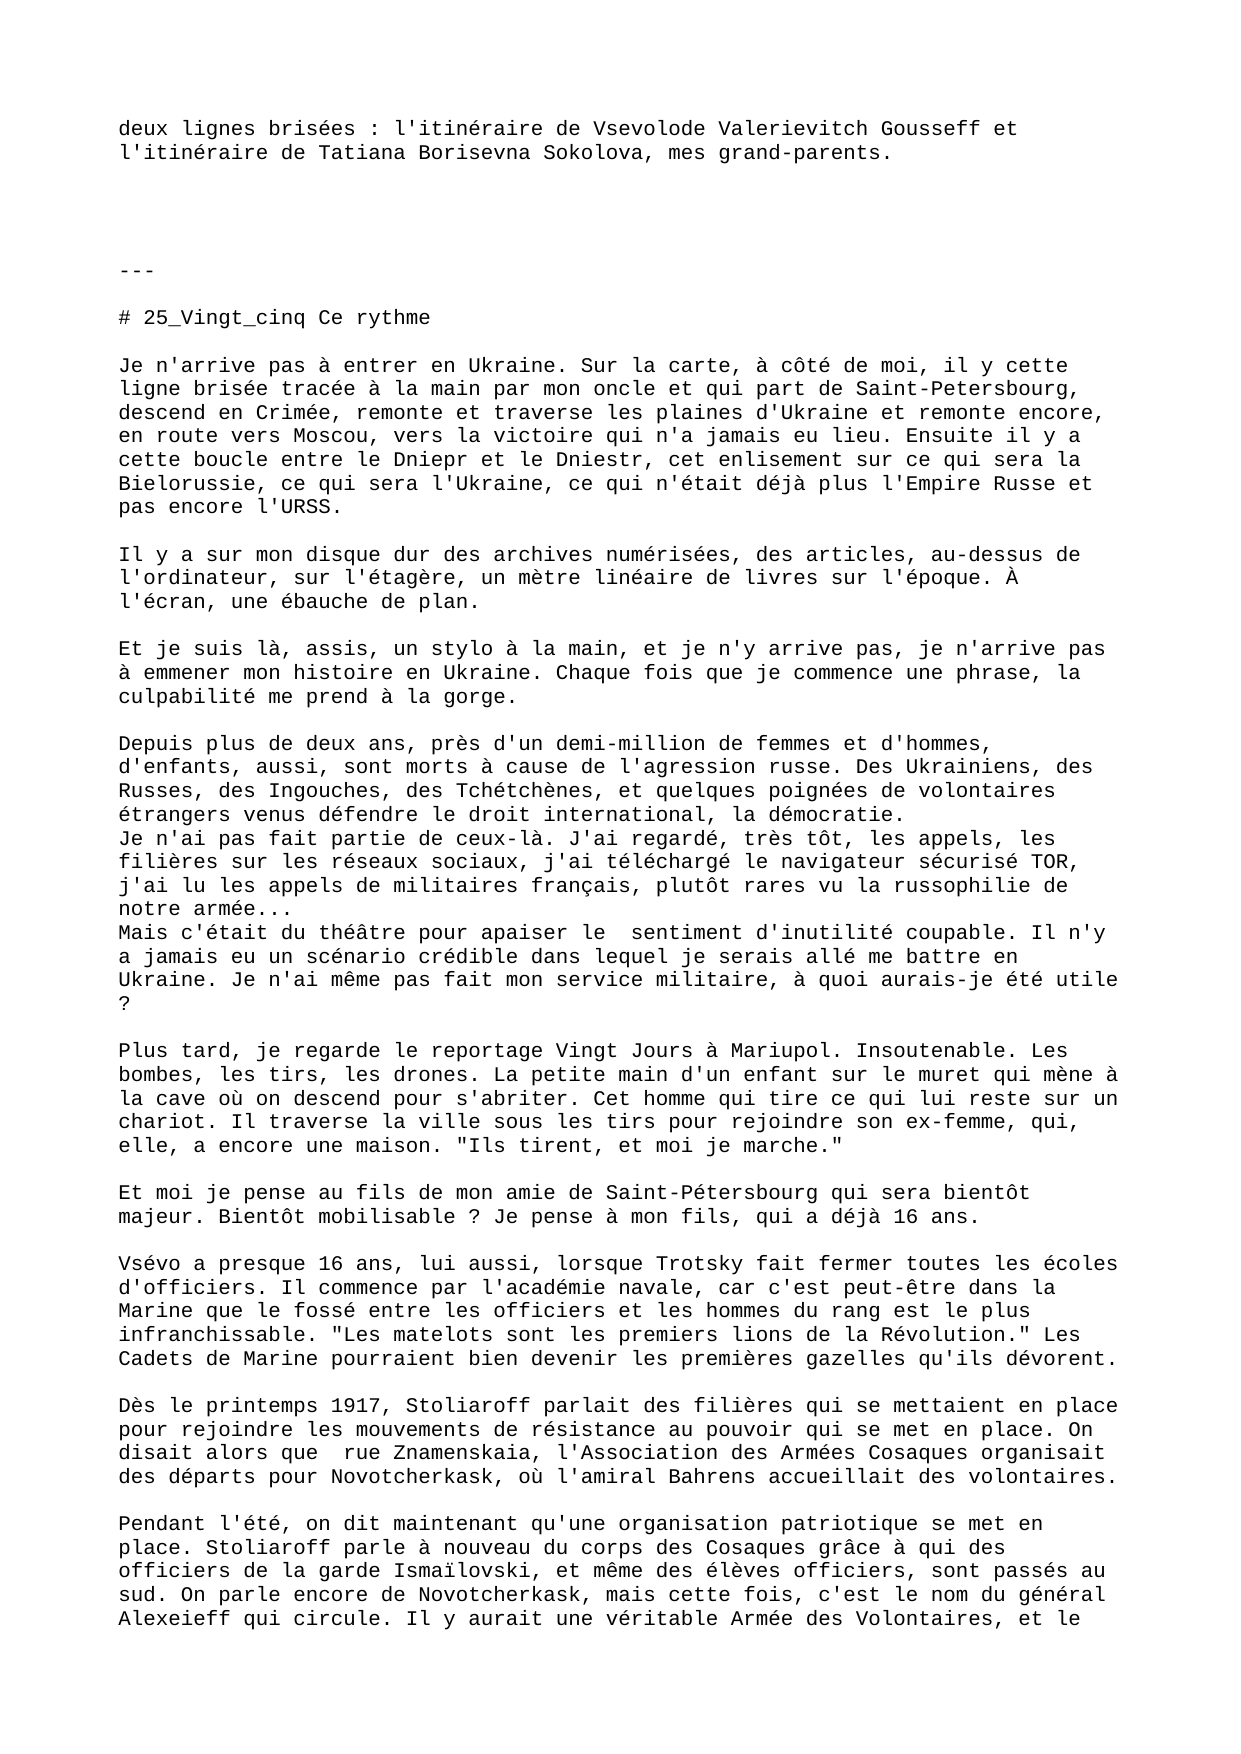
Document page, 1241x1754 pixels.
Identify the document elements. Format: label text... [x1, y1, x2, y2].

text Et moi je pense au fils de mon amie de Saint-Pétersbourg qui sera bientôt majeur. Bientôt mobilisable ? Je pense à mon fils, qui a déjà 16 ans. [118, 1182, 1122, 1229]
text Je n'arrive pas à entrer en Ukraine. Sur la carte, à côté de moi, il y cette ligne brisée tracée à la main par mon oncle et qui part de Saint-Petersbourg, descend en Crimée, remonte et traverse les plaines d'Ukraine et remonte encore, en route vers Moscou, vers la victoire qui n'a jamais eu lieu. Ensuite il y a cette boucle entre le Dniepr et le Dniestr, cet enlisement sur ce qui sera la Bielorussie, ce qui sera l'Ukraine, ce qui n'était déjà plus l'Empire Russe et pas encore l'URSS. [118, 354, 1122, 520]
text --- [118, 260, 1122, 284]
text Dès le printemps 1917, Stoliaroff parlait des filières qui se mettaient en place pour rejoindre les mouvements de résistance au pouvoir qui se met en place. On disait alors que rue Znamenskaia, l'Association des Armées Cosaques organisait des départs pour Novotcherkask, où l'amiral Bahrens accueillait des volontaires. [118, 1395, 1122, 1489]
text Pendant l'été, on dit maintenant qu'une organisation patriotique se met en place. Stoliaroff parle à nouveau du corps des Cosaques grâce à qui des officiers de la garde Ismaïlovski, et même des élèves officiers, sont passés au sud. On parle encore de Novotcherkask, mais cette fois, c'est le nom du général Alexeieff qui circule. Il y aurait une véritable Armée des Volontaires, et le [118, 1513, 1122, 1631]
text Mais c'était du théâtre pour apaiser le sentiment d'inutilité coupable. Il n'y a jamais eu un scénario crédible dans lequel je serais allé me battre en Ukraine. Je n'ai même pas fait mon service militaire, à quoi aurais-je été utile ? [118, 922, 1122, 1017]
text Et je suis là, assis, un stylo à la main, et je n'y arrive pas, je n'arrive pas à emmener mon histoire en Ukraine. Chaque fois que je commence une phrase, la culpabilité me prend à la gorge. [118, 638, 1122, 709]
text Depuis plus de deux ans, près d'un demi-million de femmes et d'hommes, d'enfants, aussi, sont morts à cause de l'agression russe. Des Ukrainiens, des Russes, des Ingouches, des Tchétchènes, et quelques poignées de volontaires étrangers venus défendre le droit international, la démocratie. [118, 733, 1122, 827]
text Plus tard, je regarde le reportage Vingt Jours à Mariupol. Insoutenable. Les bombes, les tirs, les drones. La petite main d'un enfant sur le muret qui mène à la cave où on descend pour s'abriter. Cet homme qui tire ce qui lui reste sur un chariot. Il traverse la ville sous les tirs pour rejoindre son ex-femme, qui, elle, a encore une maison. "Ils tirent, et moi je marche." [118, 1040, 1122, 1158]
text # 25_Vingt_cinq Ce rythme [118, 307, 1122, 331]
text Vsévo a presque 16 ans, lui aussi, lorsque Trotsky fait fermer toutes les écoles d'officiers. Il commence par l'académie navale, car c'est peut-être dans la Marine que le fossé entre les officiers et les hommes du rang est le plus infranchissable. "Les matelots sont les premiers lions de la Révolution." Les Cadets de Marine pourraient bien devenir les premières gazelles qu'ils dévorent. [118, 1253, 1122, 1371]
text Je n'ai pas fait partie de ceux-là. J'ai regardé, très tôt, les appels, les filières sur les réseaux sociaux, j'ai téléchargé le navigateur sécurisé TOR, j'ai lu les appels de militaires français, plutôt rares vu la russophilie de notre armée... [118, 827, 1122, 922]
text deux lignes brisées : l'itinéraire de Vsevolode Valerievitch Gousseff et l'itinéraire de Tatiana Borisevna Sokolova, mes grand-parents. [118, 118, 1122, 165]
text Il y a sur mon disque dur des archives numérisées, des articles, au-dessus de l'ordinateur, sur l'étagère, un mètre linéaire de livres sur l'époque. À l'écran, une ébauche de plan. [118, 544, 1122, 615]
